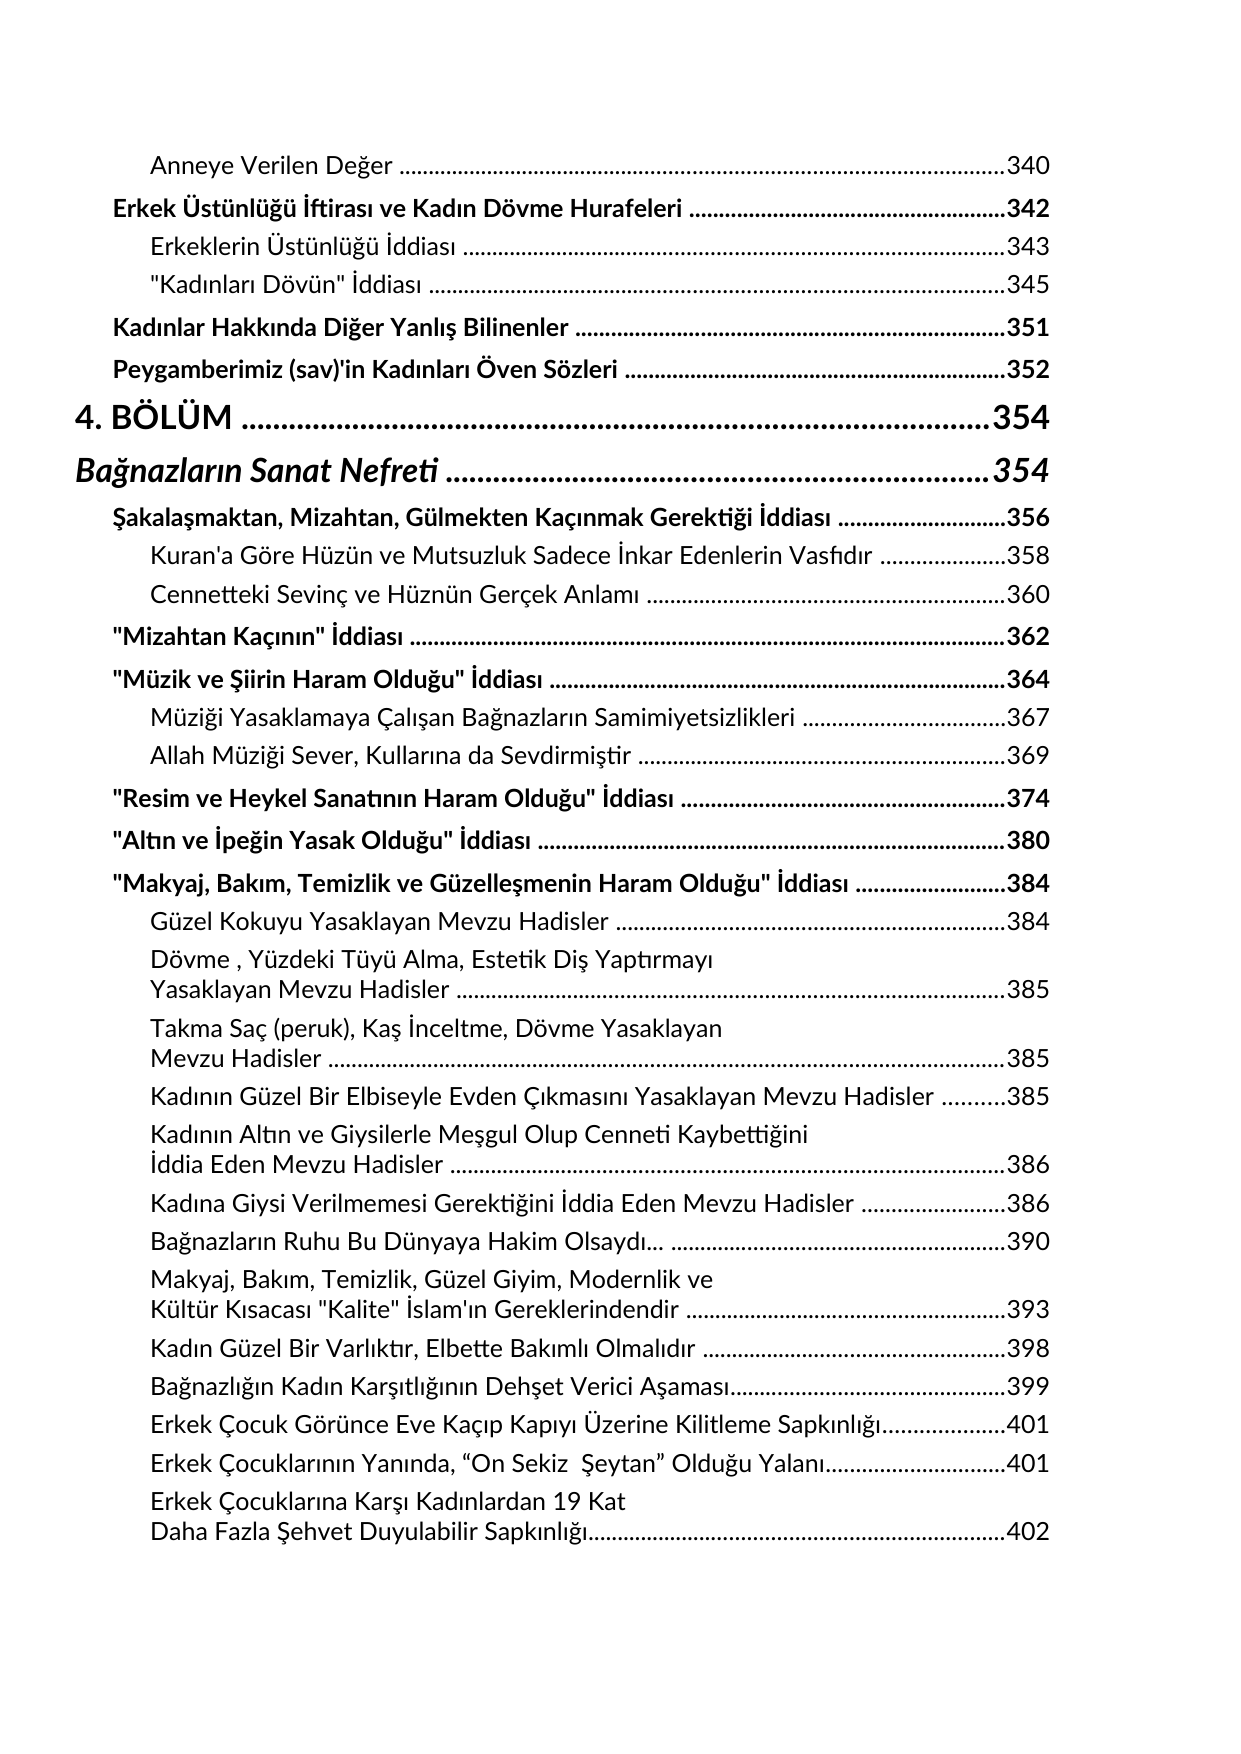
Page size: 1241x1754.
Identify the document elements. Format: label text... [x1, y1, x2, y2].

subtitle "Altın ve İpeğin Yasak Olduğu" İddiası 380 [112, 825, 1165, 855]
subtitle Kadın Güzel Bir Varlıktır, Elbette Bakımlı Olmalıdır 398 [150, 1332, 1165, 1362]
subtitle Makyaj, Bakım, Temizlik, Güzel Giyim, Modernlik ve Kültür Kısacası "Kalite" İslam'ın Gereklerindendir 393 [150, 1264, 1165, 1324]
subtitle Kadınlar Hakkında Diğer Yanlış Bilinenler 351 [112, 312, 1165, 342]
subtitle Cennetteki Sevinç ve Hüznün Gerçek Anlamı 360 [150, 578, 1165, 608]
subtitle "Resim ve Heykel Sanatının Haram Olduğu" İddiası 374 [112, 782, 1165, 812]
subtitle Kadına Giysi Verilmemesi Gerektiğini İddia Eden Mevzu Hadisler 386 [150, 1187, 1165, 1217]
subtitle Erkek Çocuklarının Yanında, “On Sekiz Şeytan” Olduğu Yalanı 401 [150, 1447, 1165, 1477]
subtitle Bağnazlığın Kadın Karşıtlığının Dehşet Verici Aşaması 399 [150, 1371, 1165, 1401]
subtitle Bağnazların Ruhu Bu Dünyaya Hakim Olsaydı... 390 [150, 1226, 1165, 1256]
subtitle Anneye Verilen Değer 340 [150, 150, 1165, 180]
subtitle "Mizahtan Kaçının" İddiası 362 [112, 621, 1165, 651]
subtitle "Müzik ve Şiirin Haram Olduğu" İddiası 364 [112, 663, 1165, 693]
subtitle Müziği Yasaklamaya Çalışan Bağnazların Samimiyetsizlikleri 367 [150, 702, 1165, 732]
subtitle Kuran'a Göre Hüzün ve Mutsuzluk Sadece İnkar Edenlerin Vasfıdır 358 [150, 540, 1165, 570]
subtitle "Kadınları Dövün" İddiası 345 [150, 269, 1165, 299]
subtitle Dövme , Yüzdeki Tüyü Alma, Estetik Diş Yaptırmayı Yasaklayan Mevzu Hadisler 385 [150, 944, 1165, 1004]
subtitle Şakalaşmaktan, Mizahtan, Gülmekten Kaçınmak Gerektiği İddiası 356 [112, 502, 1165, 532]
subtitle Bağnazların Sanat Nefreti 354 [75, 449, 1165, 489]
subtitle Kadının Altın ve Giysilerle Meşgul Olup Cenneti Kaybettiğini İddia Eden Mevzu Hadisler 386 [150, 1119, 1165, 1179]
subtitle Erkeklerin Üstünlüğü İddiası 343 [150, 231, 1165, 261]
subtitle 4. BÖLÜM 354 [75, 397, 1165, 437]
subtitle Erkek Çocuklarına Karşı Kadınlardan 19 Kat Daha Fazla Şehvet Duyulabilir Sapkınlığı 402 [150, 1486, 1165, 1546]
subtitle Güzel Kokuyu Yasaklayan Mevzu Hadisler 384 [150, 906, 1165, 936]
subtitle "Makyaj, Bakım, Temizlik ve Güzelleşmenin Haram Olduğu" İddiası 384 [112, 867, 1165, 897]
subtitle Erkek Çocuk Görünce Eve Kaçıp Kapıyı Üzerine Kilitleme Sapkınlığı 401 [150, 1409, 1165, 1439]
subtitle Allah Müziği Sever, Kullarına da Sevdirmiştir 369 [150, 740, 1165, 770]
subtitle Peygamberimiz (sav)'in Kadınları Öven Sözleri 352 [112, 354, 1165, 384]
subtitle Takma Saç (peruk), Kaş İnceltme, Dövme Yasaklayan Mevzu Hadisler 385 [150, 1012, 1165, 1072]
subtitle Kadının Güzel Bir Elbiseyle Evden Çıkmasını Yasaklayan Mevzu Hadisler 385 [150, 1081, 1165, 1111]
subtitle Erkek Üstünlüğü İftirası ve Kadın Dövme Hurafeleri 342 [112, 192, 1165, 222]
